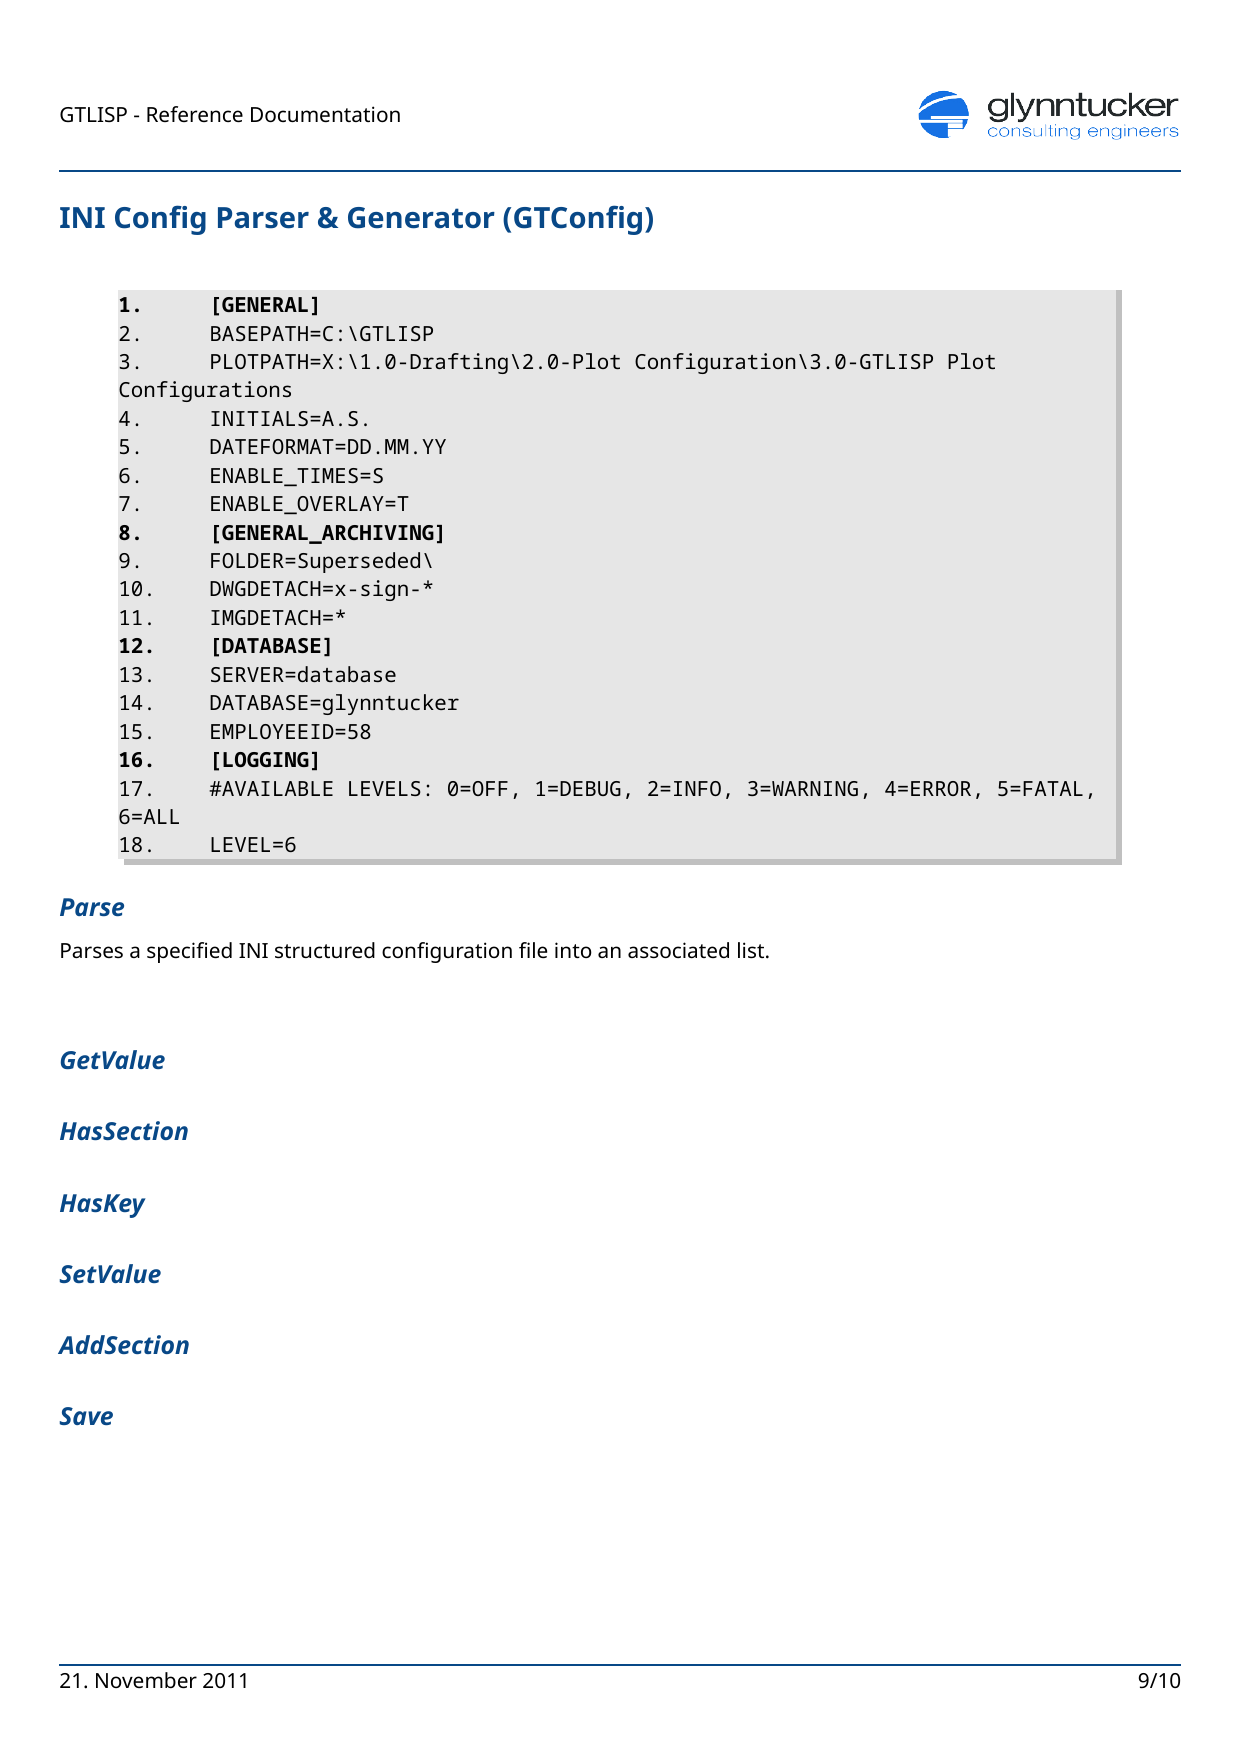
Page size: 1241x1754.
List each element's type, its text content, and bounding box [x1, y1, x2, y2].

subtitle GetValue [59, 1043, 1181, 1077]
subtitle SetValue [59, 1257, 1181, 1291]
list [LOGGING] [118, 745, 1116, 774]
subtitle INI Config Parser & Generator (GTConfig) [59, 197, 1181, 237]
subtitle HasKey [59, 1186, 1181, 1219]
subtitle Save [59, 1399, 1181, 1433]
list EMPLOYEEID=58 [118, 717, 1116, 745]
subtitle HasSection [59, 1114, 1181, 1148]
list IMGDETACH=* [118, 603, 1116, 631]
text Parses a specified INI structured configuration file into an associated list. [59, 936, 1181, 964]
list [GENERAL_ARCHIVING] [118, 518, 1116, 546]
subtitle AddSection [59, 1328, 1181, 1362]
list PLOTPATH=X:\1.0-Drafting\2.0-Plot Configuration\3.0-GTLISP Plot Configurations [118, 347, 1116, 404]
list ENABLE_TIMES=S [118, 461, 1116, 489]
list FOLDER=Superseded\ [118, 546, 1116, 574]
list ENABLE_OVERLAY=T [118, 489, 1116, 518]
list #AVAILABLE LEVELS: 0=OFF, 1=DEBUG, 2=INFO, 3=WARNING, 4=ERROR, 5=FATAL, 6=ALL [118, 774, 1116, 831]
list DATABASE=glynntucker [118, 688, 1116, 717]
list DATEFORMAT=DD.MM.YY [118, 432, 1116, 461]
list SERVER=database [118, 660, 1116, 688]
subtitle Parse [59, 890, 1181, 924]
list [DATABASE] [118, 631, 1116, 660]
list INITIALS=A.S. [118, 404, 1116, 432]
picture [915, 88, 1182, 141]
list DWGDETACH=x-sign-* [118, 574, 1116, 603]
list LEVEL=6 [118, 831, 1116, 859]
list BASEPATH=C:\GTLISP [118, 319, 1116, 347]
list [GENERAL] [118, 290, 1116, 319]
